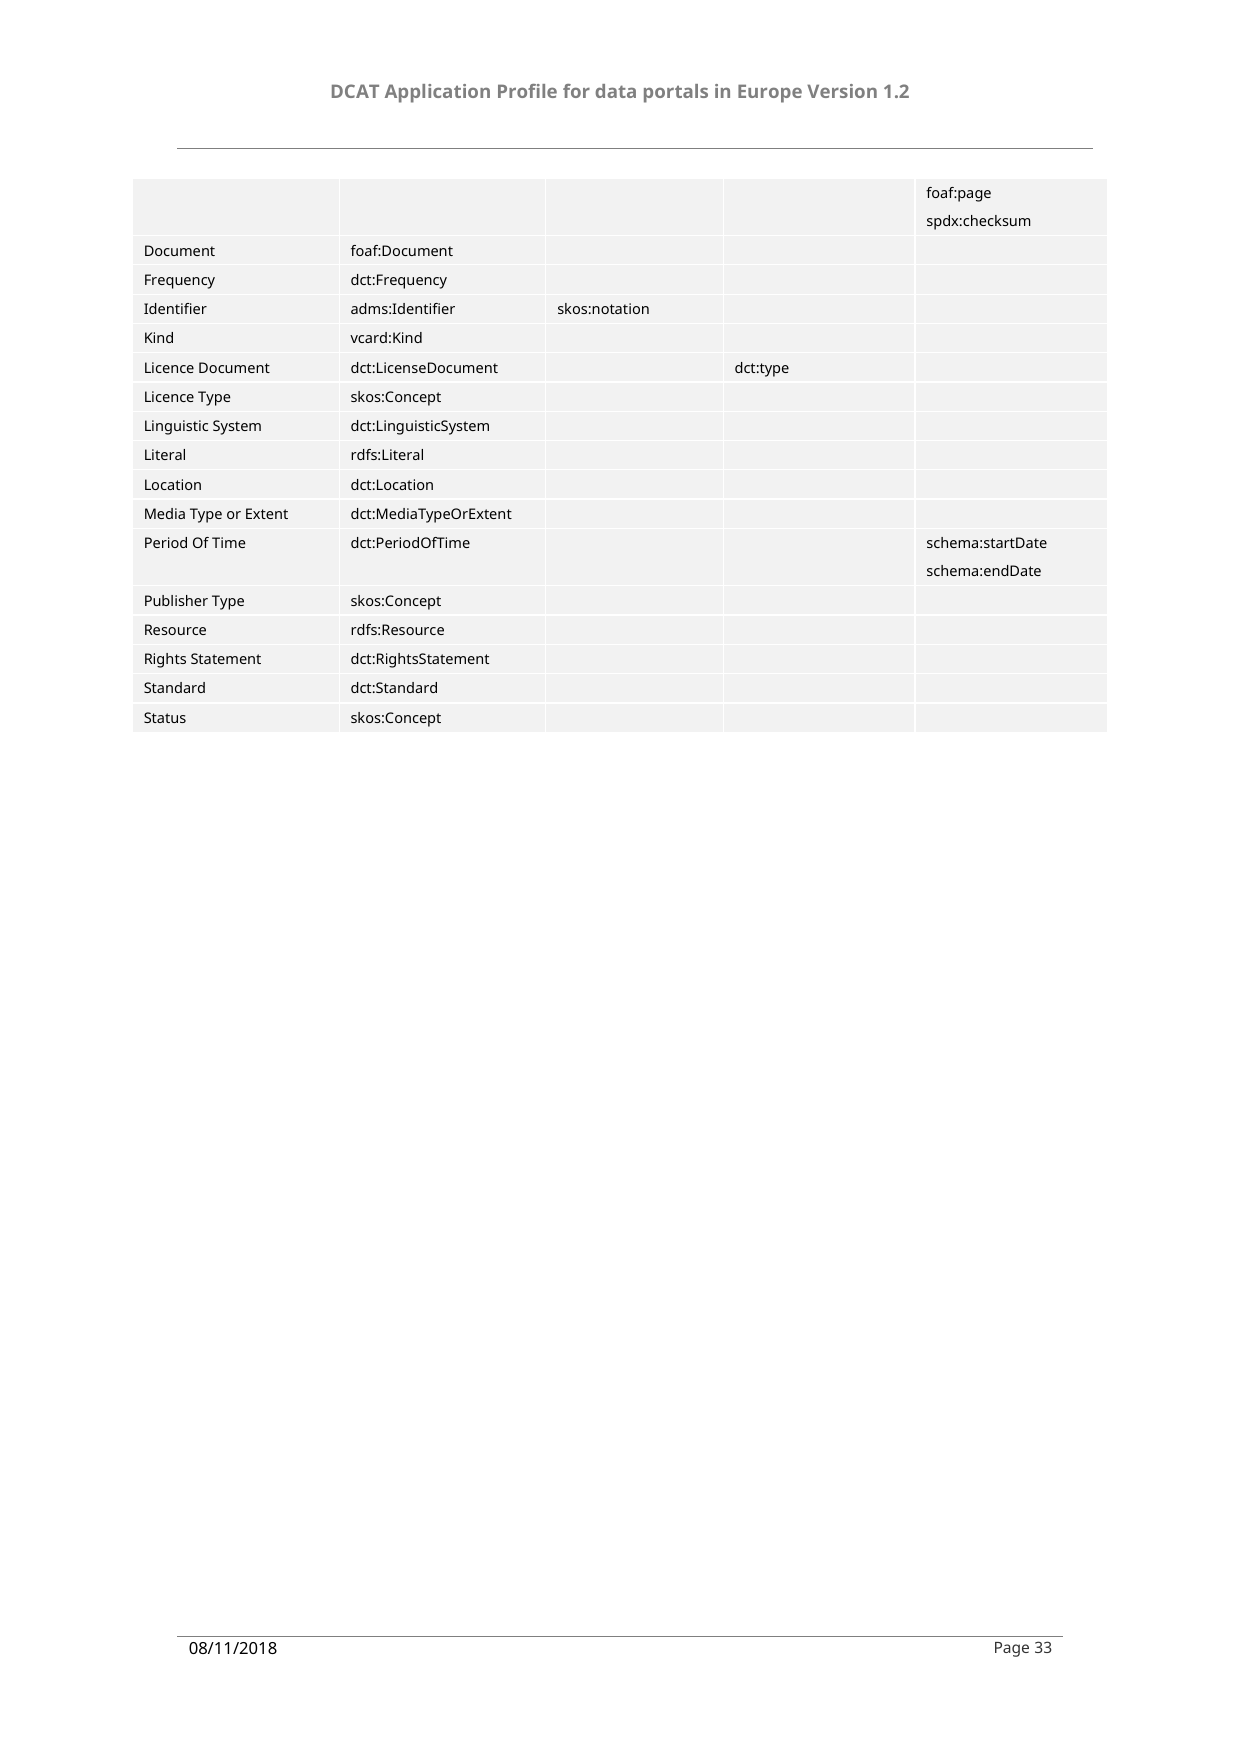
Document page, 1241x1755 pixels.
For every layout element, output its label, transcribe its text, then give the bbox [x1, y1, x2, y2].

table_cell [724, 236, 914, 264]
table_cell Standard [133, 674, 339, 702]
table_cell [546, 674, 723, 702]
table_cell [546, 500, 723, 528]
table_cell dct:Standard [340, 674, 545, 702]
table_cell [916, 324, 1107, 352]
table_cell [916, 383, 1107, 411]
table_cell [724, 179, 914, 235]
table_cell [546, 265, 723, 294]
table_cell dct:LicenseDocument [340, 353, 545, 381]
table_cell [546, 383, 723, 411]
table_cell [916, 586, 1107, 614]
table_cell [724, 616, 914, 644]
table_cell Kind [133, 324, 339, 352]
table_cell Linguistic System [133, 412, 339, 440]
table_cell Resource [133, 616, 339, 644]
table_cell [916, 674, 1107, 702]
table_cell vcard:Kind [340, 324, 545, 352]
table_cell Period Of Time [133, 529, 339, 585]
table_cell [724, 265, 914, 294]
table_cell skos:Concept [340, 704, 545, 732]
table_cell [546, 704, 723, 732]
table_cell [546, 616, 723, 644]
table_cell [724, 324, 914, 352]
table_cell dct:LinguisticSystem [340, 412, 545, 440]
table_cell [546, 645, 723, 673]
table_cell [546, 470, 723, 498]
table_cell [724, 383, 914, 411]
table_cell [133, 179, 339, 235]
table_cell [724, 470, 914, 498]
table_cell [546, 353, 723, 381]
table_cell [916, 500, 1107, 528]
table_cell [916, 353, 1107, 381]
table_cell adms:Identifier [340, 295, 545, 323]
table_cell Location [133, 470, 339, 498]
table_cell [916, 645, 1107, 673]
table_cell [724, 441, 914, 469]
table_cell [546, 586, 723, 614]
table_cell [546, 412, 723, 440]
table_cell [916, 236, 1107, 264]
table_cell [724, 412, 914, 440]
table_cell Licence Type [133, 383, 339, 411]
table_cell [916, 470, 1107, 498]
table_cell [916, 412, 1107, 440]
table_cell Frequency [133, 265, 339, 294]
table_cell foaf:Document [340, 236, 545, 264]
table_cell [546, 529, 723, 585]
table_cell skos:Concept [340, 586, 545, 614]
table_cell dct:MediaTypeOrExtent [340, 500, 545, 528]
table_cell Document [133, 236, 339, 264]
table_cell [724, 586, 914, 614]
table_cell [546, 236, 723, 264]
table_cell schema:startDate schema:endDate [916, 529, 1107, 585]
table_cell skos:notation [546, 295, 723, 323]
table_cell Media Type or Extent [133, 500, 339, 528]
table_cell Status [133, 704, 339, 732]
table_cell [724, 704, 914, 732]
table_cell [724, 674, 914, 702]
table_cell [724, 645, 914, 673]
table_cell dct:Frequency [340, 265, 545, 294]
table_cell Rights Statement [133, 645, 339, 673]
table_cell Literal [133, 441, 339, 469]
table_cell [916, 704, 1107, 732]
table_cell Licence Document [133, 353, 339, 381]
table_cell Identifier [133, 295, 339, 323]
table_cell dct:Location [340, 470, 545, 498]
table_cell skos:Concept [340, 383, 545, 411]
table_cell dct:PeriodOfTime [340, 529, 545, 585]
table_cell [916, 441, 1107, 469]
table_cell rdfs:Resource [340, 616, 545, 644]
table_cell dct:type [724, 353, 914, 381]
table_cell [546, 179, 723, 235]
table_cell [724, 295, 914, 323]
table_cell [724, 529, 914, 585]
table_cell [724, 500, 914, 528]
table_cell [546, 324, 723, 352]
table_cell [546, 441, 723, 469]
table_cell dct:RightsStatement [340, 645, 545, 673]
table_cell [916, 295, 1107, 323]
table_cell [916, 616, 1107, 644]
table_cell Publisher Type [133, 586, 339, 614]
table_cell [916, 265, 1107, 294]
table_cell rdfs:Literal [340, 441, 545, 469]
table_cell foaf:page spdx:checksum [916, 179, 1107, 235]
table_cell [340, 179, 545, 235]
